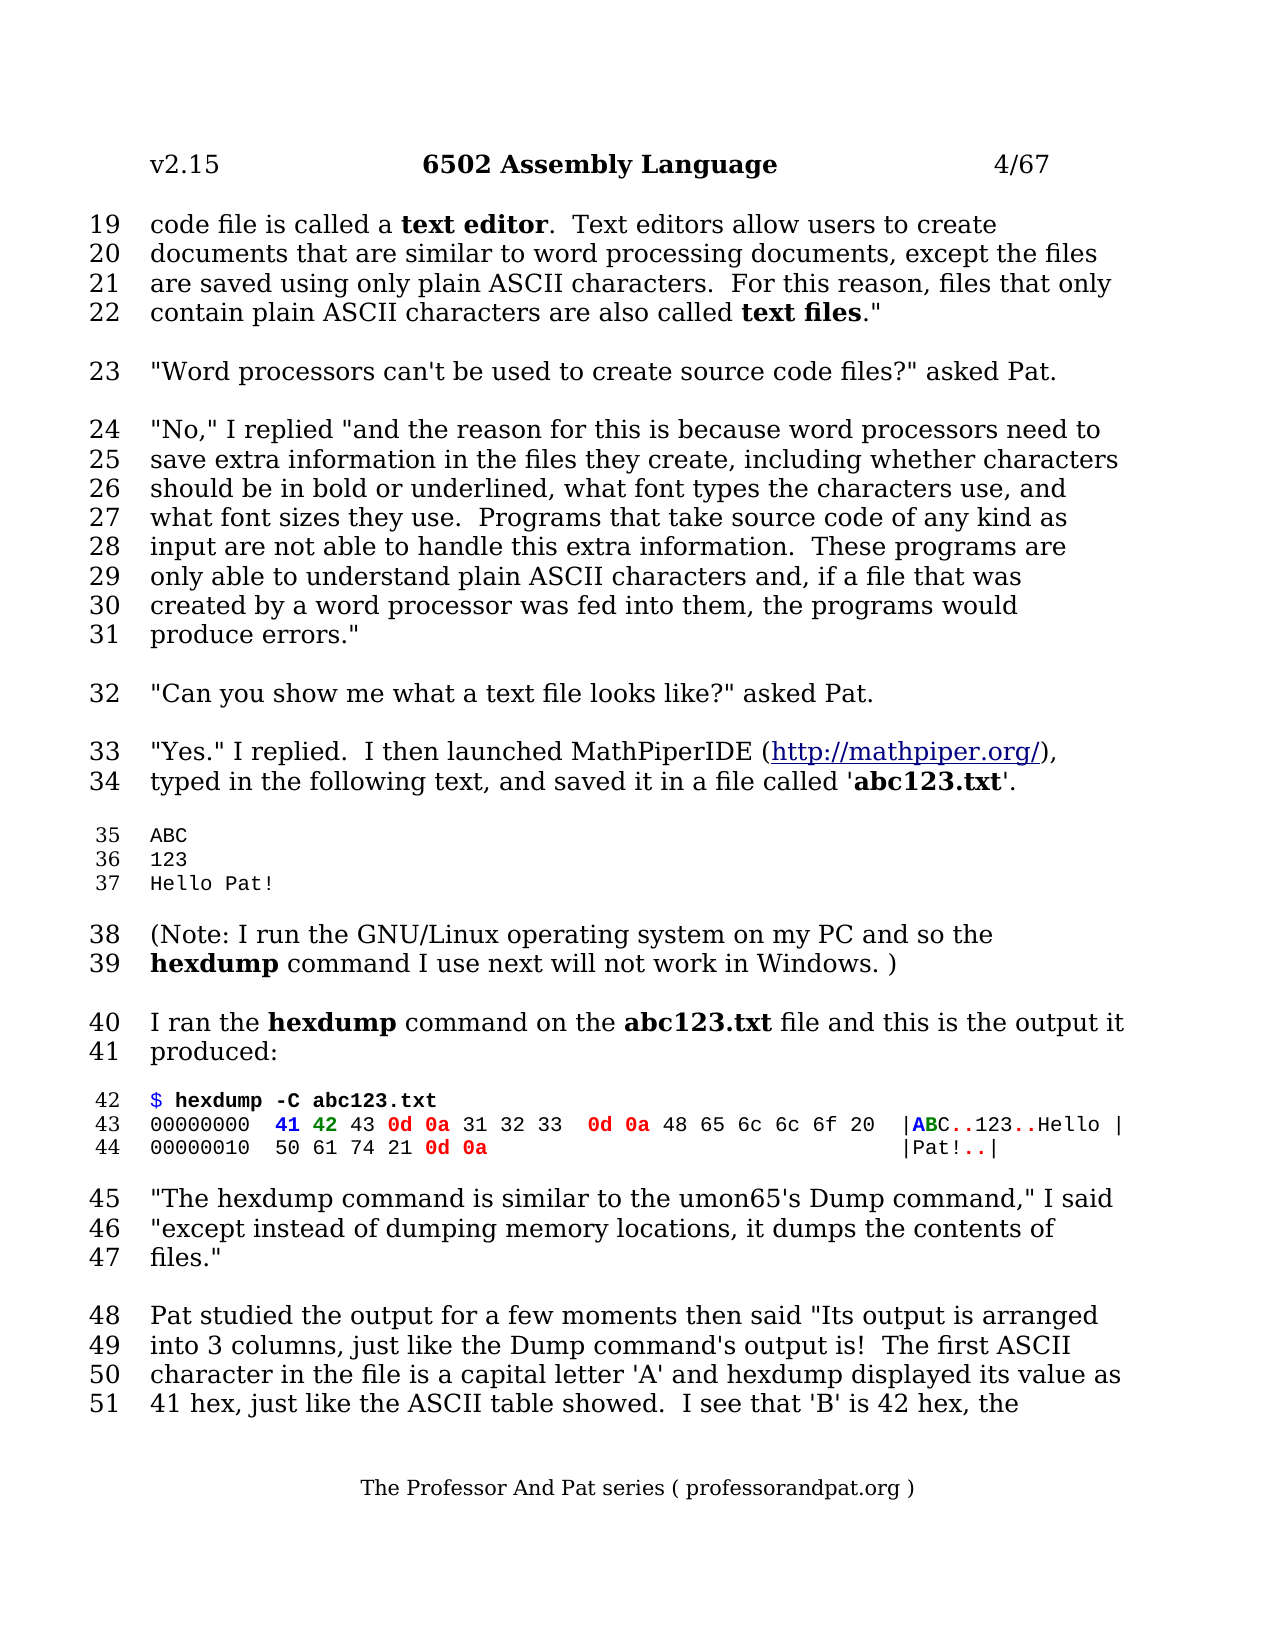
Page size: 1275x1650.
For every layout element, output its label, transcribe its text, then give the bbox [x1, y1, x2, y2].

text "Word processors can't be used to create source code files?" asked Pat. [150, 357, 1125, 386]
text (Note: I run the GNU/Linux operating system on my PC and so the hexdump command I use next will not work in Windows. ) [150, 920, 1125, 979]
text I ran the hexdump command on the abc123.txt file and this is the output it produced: [150, 1008, 1125, 1067]
text "Yes." I replied. I then launched MathPiperIDE (http://mathpiper.org/), typed in the following text, and saved it in a file called 'abc123.txt'. [150, 737, 1125, 796]
text $ hexdump -C abc123.txt [150, 1090, 1125, 1114]
text 123 [150, 849, 1125, 873]
text Hello Pat! [150, 873, 1125, 896]
text "The hexdump command is similar to the umon65's Dump command," I said "except instead of dumping memory locations, it dumps the contents of files." [150, 1184, 1125, 1272]
text Pat studied the output for a few moments then said "Its output is arranged into 3 columns, just like the Dump command's output is! The first ASCII character in the file is a capital letter 'A' and hexdump displayed its value as 41 hex, just like the ASCII table showed. I see that 'B' is 42 hex, the [150, 1302, 1125, 1419]
text ABC [150, 826, 1125, 849]
text 00000000 41 42 43 0d 0a 31 32 33 0d 0a 48 65 6c 6c 6f 20 |ABC..123..Hello | [150, 1114, 1125, 1137]
text "No," I replied "and the reason for this is because word processors need to save extra information in the files they create, including whether characters should be in bold or underlined, what font types the characters use, and what font sizes they use. Programs that take source code of any kind as input are not able to handle this extra information. These programs are only able to understand plain ASCII characters and, if a file that was created by a word processor was fed into them, the programs would produce errors." [150, 416, 1125, 650]
text "Can you show me what a text file looks like?" asked Pat. [150, 679, 1125, 708]
text code file is called a text editor. Text editors allow users to create documents that are similar to word processing documents, except the files are saved using only plain ASCII characters. For this reason, files that only contain plain ASCII characters are also called text files." [150, 210, 1125, 328]
text 00000010 50 61 74 21 0d 0a |Pat!..| [150, 1137, 1125, 1161]
